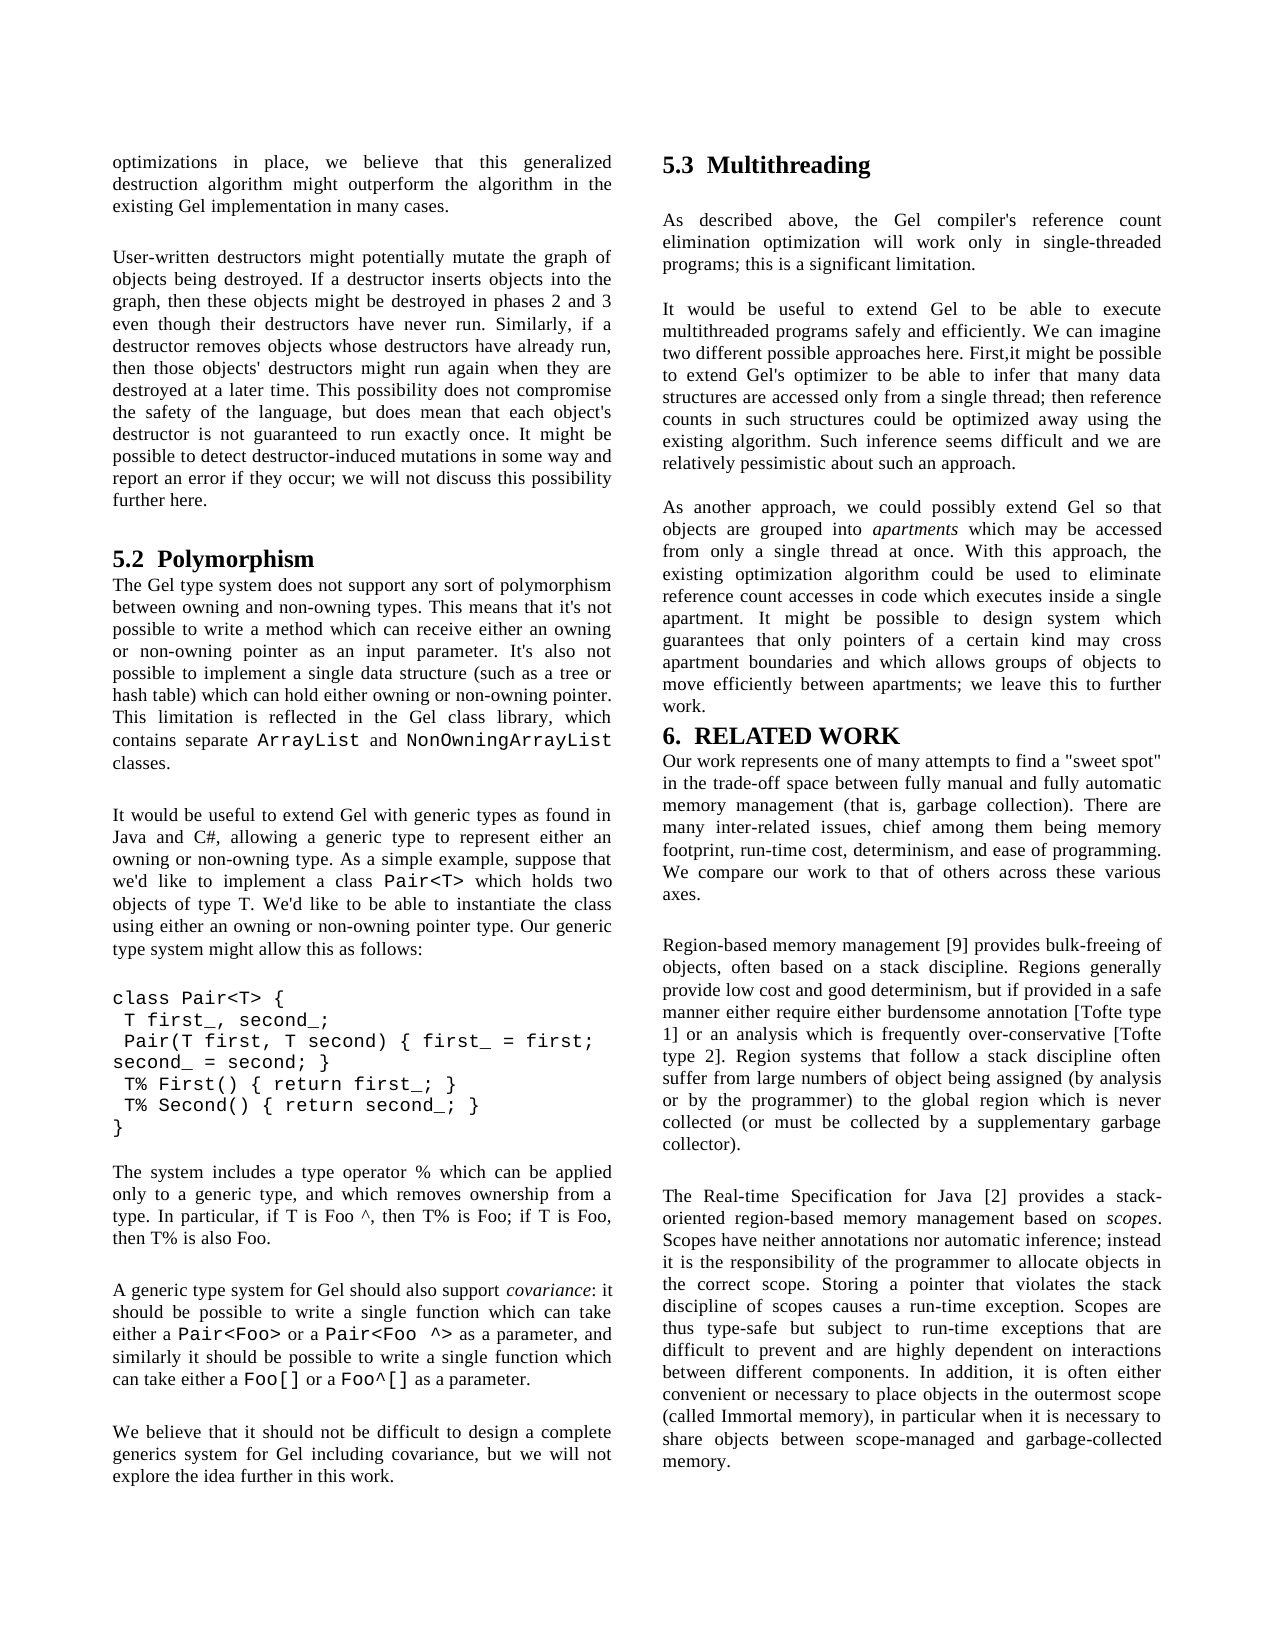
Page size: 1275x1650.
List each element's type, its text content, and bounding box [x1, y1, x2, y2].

text The Gel type system does not support any sort of polymorphism between owning and non-owning types. This means that it's not possible to write a method which can receive either an owning or non-owning pointer as an input parameter. It's also not possible to implement a single data structure (such as a tree or hash table) which can hold either owning or non-owning pointer. This limitation is reflected in the Gel class library, which contains separate ArrayList and NonOwningArrayList classes. [112, 573, 613, 773]
text class Pair<T> { T first_, second_; Pair(T first, T second) { first_ = first; second_ = second; } T% First() { return first_; } T% Second() { return second_; } } [112, 988, 613, 1139]
text We believe that it should not be difficult to design a complete generics system for Gel including covariance, but we will not explore the idea further in this work. [112, 1421, 613, 1487]
text Our work represents one of many attempts to find a "sweet spot" in the trade-off space between fully manual and fully automatic memory management (that is, garbage collection). There are many inter-related issues, chief among them being memory footprint, run-time cost, determinism, and ease of programming. We compare our work to that of others across these various axes. [662, 750, 1162, 904]
subtitle RELATED WORK [662, 721, 1162, 750]
text optimizations in place, we believe that this generalized destruction algorithm might outperform the algorithm in the existing Gel implementation in many cases. [112, 150, 613, 216]
subtitle Polymorphism [112, 544, 613, 573]
text As another approach, we could possibly extend Gel so that objects are grouped into apartments which may be accessed from only a single thread at once. With this approach, the existing optimization algorithm could be used to eliminate reference count accesses in code which executes inside a single apartment. It might be possible to design system which guarantees that only pointers of a certain kind may cross apartment boundaries and which allows groups of objects to move efficiently between apartments; we leave this to further work. [662, 496, 1162, 716]
text It would be useful to extend Gel to be able to execute multithreaded programs safely and efficiently. We can imagine two different possible approaches here. First,it might be possible to extend Gel's optimizer to be able to infer that many data structures are accessed only from a single thread; then reference counts in such structures could be optimized away using the existing algorithm. Such inference seems difficult and we are relatively pessimistic about such an approach. [662, 297, 1162, 473]
text User-written destructors might potentially mutate the graph of objects being destroyed. If a destructor inserts objects into the graph, then these objects might be destroyed in phases 2 and 3 even though their destructors have never run. Similarly, if a destructor removes objects whose destructors have already run, then those objects' destructors might run again when they are destroyed at a later time. This possibility does not compromise the safety of the language, but does mean that each object's destructor is not guaranteed to run exactly once. It might be possible to detect destructor-induced mutations in some way and report an error if they occur; we will not discuss this possibility further here. [112, 246, 613, 511]
text It would be useful to extend Gel with generic types as found in Java and C#, allowing a generic type to represent either an owning or non-owning type. As a simple example, suppose that we'd like to implement a class Pair<T> which holds two objects of type T. We'd like to be able to instantiate the class using either an owning or non-owning pointer type. Our generic type system might allow this as follows: [112, 803, 613, 959]
text A generic type system for Gel should also support covariance: it should be possible to write a single function which can take either a Pair<Foo> or a Pair<Foo ^> as a parameter, and similarly it should be possible to write a single function which can take either a Foo[] or a Foo^[] as a parameter. [112, 1278, 613, 1391]
subtitle Multithreading [662, 150, 1162, 179]
text The system includes a type operator % which can be applied only to a generic type, and which removes ownership from a type. In particular, if T is Foo ^, then T% is Foo; if T is Foo, then T% is also Foo. [112, 1160, 613, 1248]
text Region-based memory management [9] provides bulk-freeing of objects, often based on a stack discipline. Regions generally provide low cost and good determinism, but if provided in a safe manner either require either burdensome annotation [Tofte type 1] or an analysis which is frequently over-conservative [Tofte type 2]. Region systems that follow a stack discipline often suffer from large numbers of object being assigned (by analysis or by the programmer) to the global region which is never collected (or must be collected by a supplementary garbage collector). [662, 934, 1162, 1154]
text As described above, the Gel compiler's reference count elimination optimization will work only in single-threaded programs; this is a significant limitation. [662, 208, 1162, 275]
text The Real-time Specification for Java [2] provides a stack-oriented region-based memory management based on scopes. Scopes have neither annotations nor automatic inference; instead it is the responsibility of the programmer to allocate objects in the correct scope. Storing a pointer that violates the stack discipline of scopes causes a run-time exception. Scopes are thus type-safe but subject to run-time exceptions that are difficult to prevent and are highly dependent on interactions between different components. In addition, it is often either convenient or necessary to place objects in the outermost scope (called Immortal memory), in particular when it is necessary to share objects between scope-managed and garbage-collected memory. [662, 1184, 1162, 1471]
